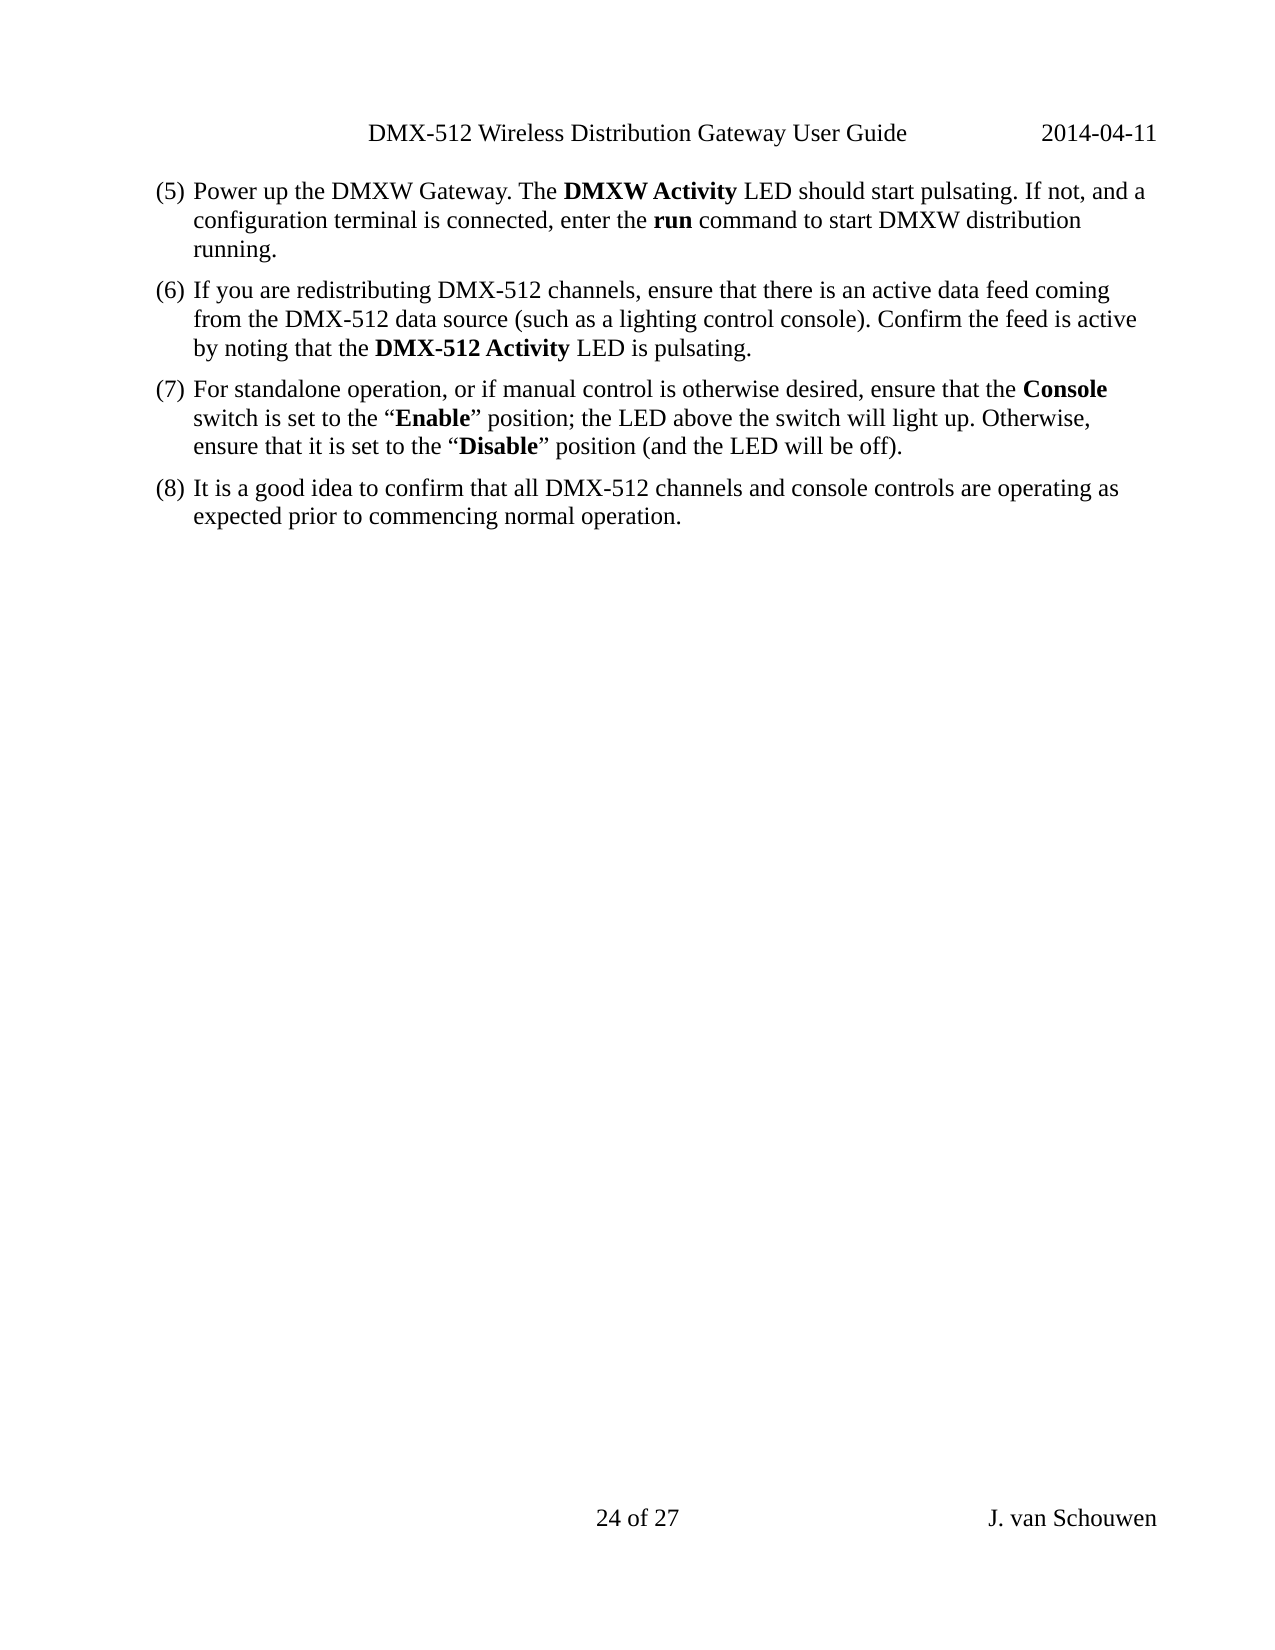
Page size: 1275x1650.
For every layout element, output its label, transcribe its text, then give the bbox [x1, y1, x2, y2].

list If you are redistributing DMX-512 channels, ensure that there is an active data feed coming from the DMX-512 data source (such as a lighting control console). Confirm the feed is active by noting that the DMX-512 Activity LED is pulsating. [156, 275, 1157, 361]
list For standalone operation, or if manual control is otherwise desired, ensure that the Console switch is set to the “Enable” position; the LED above the switch will light up. Otherwise, ensure that it is set to the “Disable” position (and the LED will be off). [156, 374, 1157, 460]
list It is a good idea to confirm that all DMX-512 channels and console controls are operating as expected prior to commencing normal operation. [156, 473, 1157, 530]
list Power up the DMXW Gateway. The DMXW Activity LED should start pulsating. If not, and a configuration terminal is connected, enter the run command to start DMXW distribution running. [156, 176, 1157, 263]
